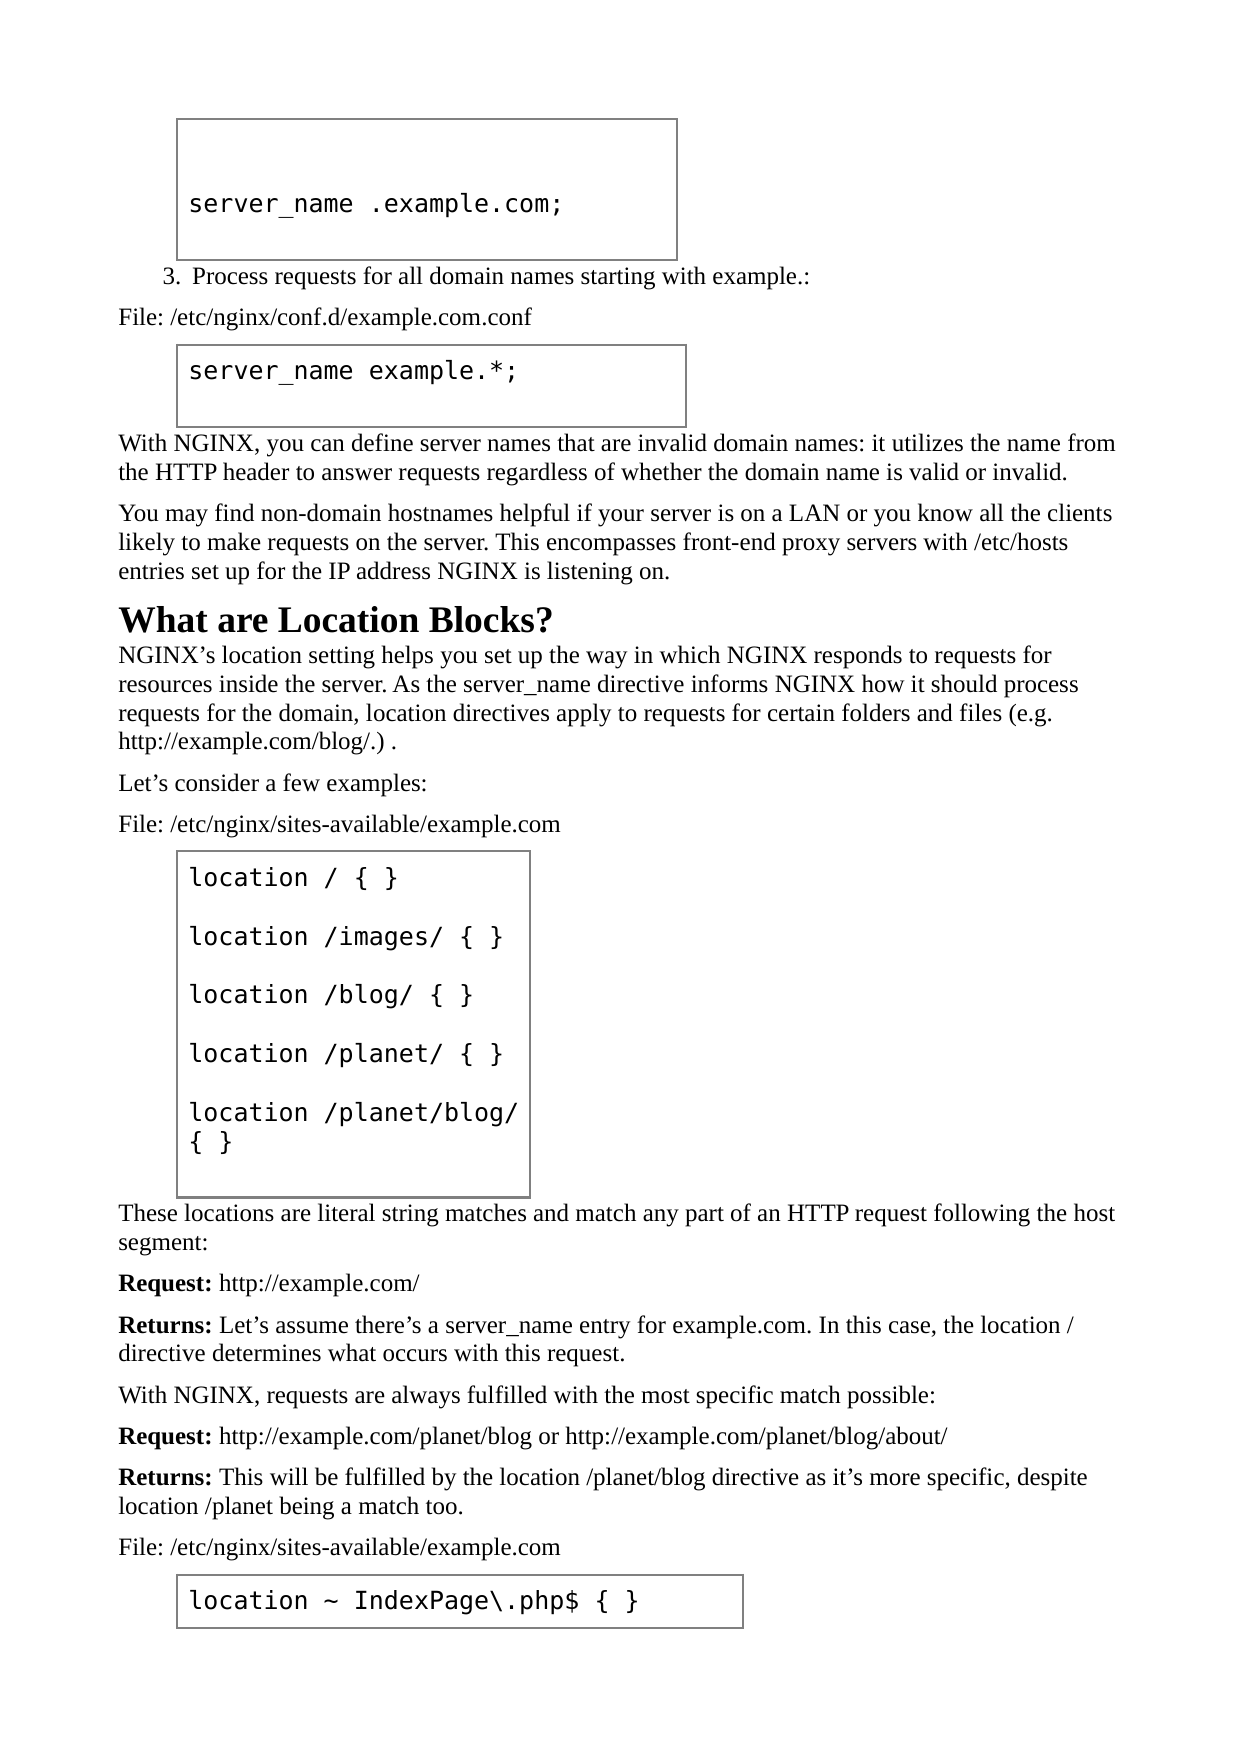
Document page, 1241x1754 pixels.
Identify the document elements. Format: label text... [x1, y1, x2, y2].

text Returns: This will be fulfilled by the location /planet/blog directive as it’s more specific, despite location /planet being a match too. [118, 1462, 1122, 1520]
text You may find non-domain hostnames helpful if your server is on a LAN or you know all the clients likely to make requests on the server. This encompasses front-end proxy servers with /etc/hosts entries set up for the IP address NGINX is listening on. [118, 498, 1122, 584]
subtitle What are Location Blocks? [118, 597, 1122, 640]
list Process requests for all domain names starting with example.: [162, 261, 1122, 290]
table_header server_name example.*; [178, 346, 685, 426]
text File: /etc/nginx/conf.d/example.com.conf [118, 302, 1122, 331]
table_header server_name .example.com; [178, 120, 676, 259]
table_header location ~ IndexPage\.php$ { } [178, 1576, 742, 1627]
text File: /etc/nginx/sites-available/example.com [118, 809, 1122, 838]
text Returns: Let’s assume there’s a server_name entry for example.com. In this case, the location / directive determines what occurs with this request. [118, 1310, 1122, 1367]
text Request: http://example.com/ [118, 1268, 1122, 1297]
text Request: http://example.com/planet/blog or http://example.com/planet/blog/about/ [118, 1421, 1122, 1450]
table_header location / { } location /images/ { } location /blog/ { } location /planet/ { } location /planet/blog/ { } [178, 852, 529, 1196]
text Let’s consider a few examples: [118, 768, 1122, 796]
text NGINX’s location setting helps you set up the way in which NGINX responds to requests for resources inside the server. As the server_name directive informs NGINX how it should process requests for the domain, location directives apply to requests for certain folders and files (e.g. http://example.com/blog/.) . [118, 640, 1122, 755]
text These locations are literal string matches and match any part of an HTTP request following the host segment: [118, 1198, 1122, 1256]
text File: /etc/nginx/sites-available/example.com [118, 1532, 1122, 1561]
text With NGINX, requests are always fulfilled with the most specific match possible: [118, 1380, 1122, 1408]
text With NGINX, you can define server names that are invalid domain names: it utilizes the name from the HTTP header to answer requests regardless of whether the domain name is valid or invalid. [118, 428, 1122, 486]
